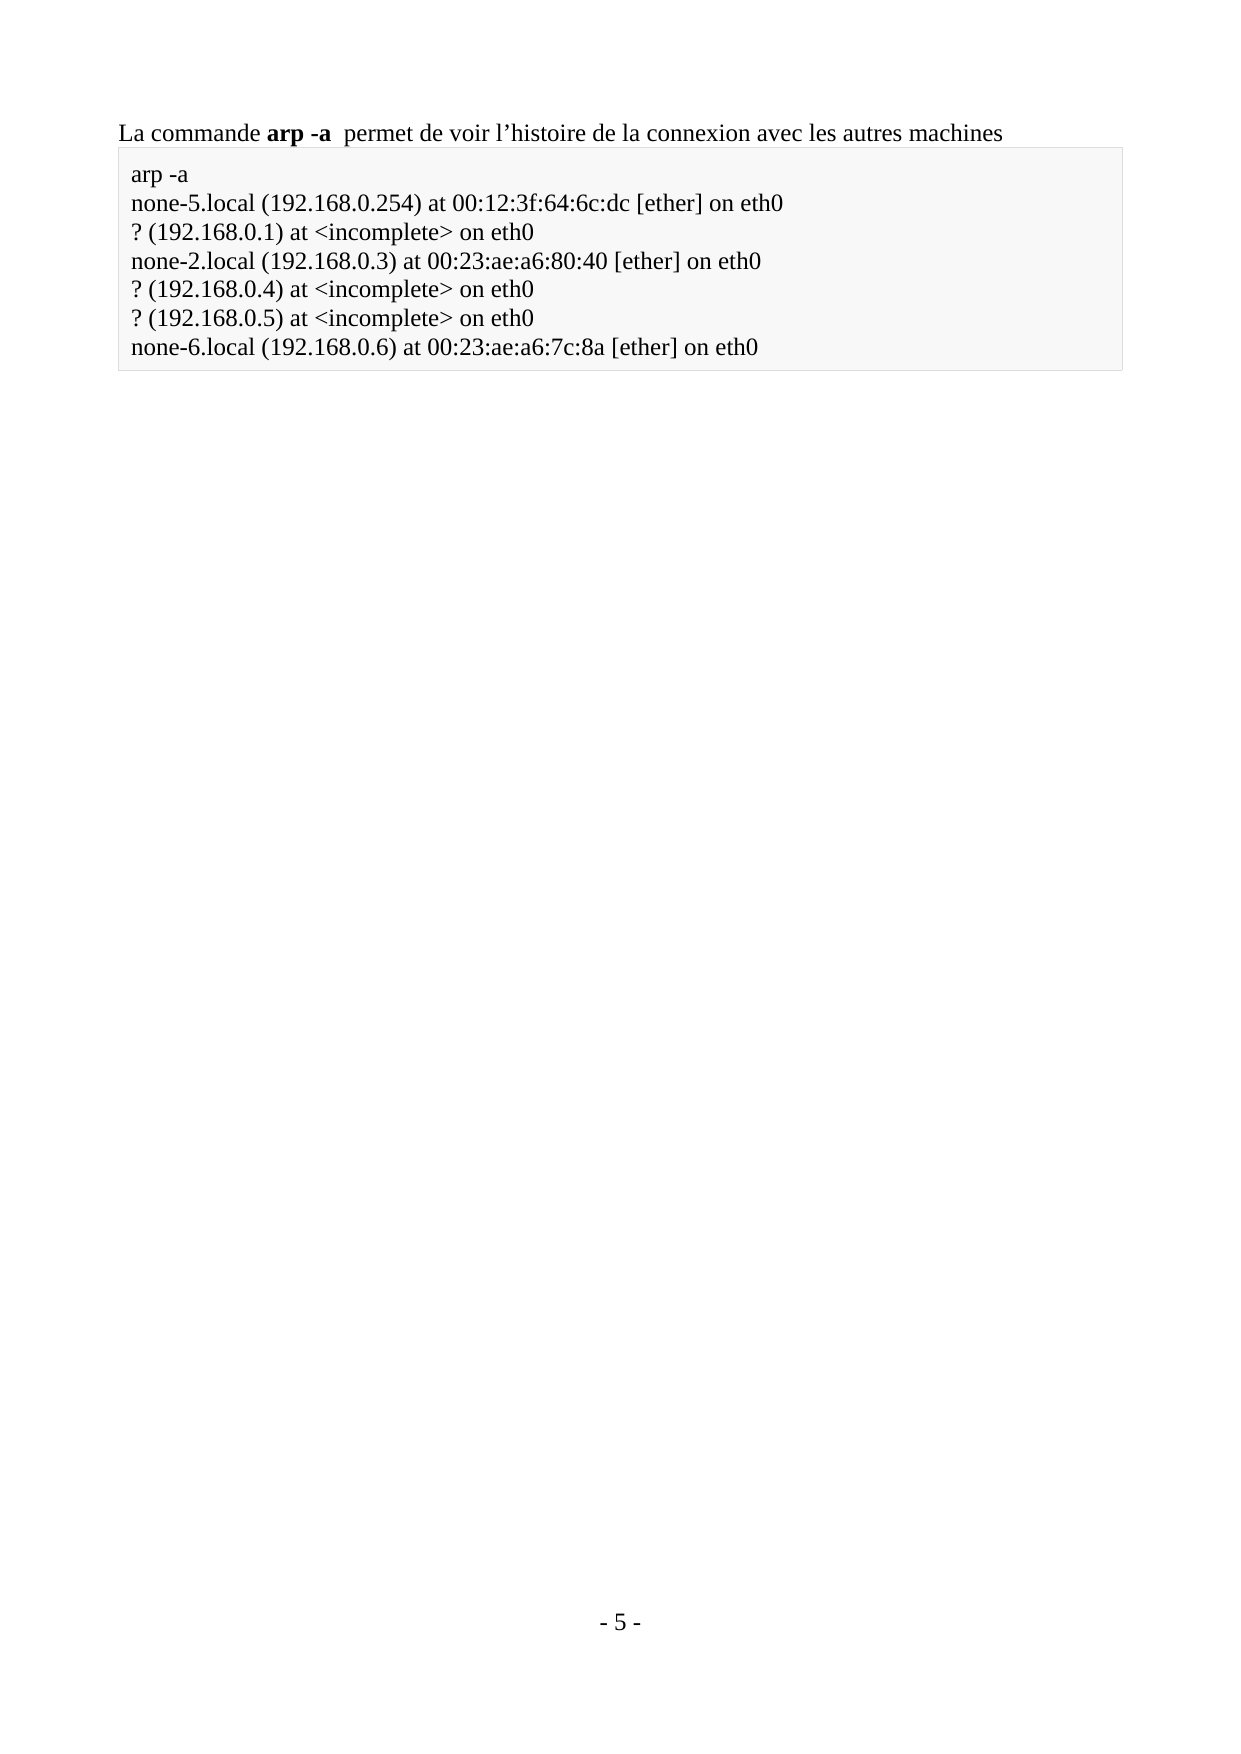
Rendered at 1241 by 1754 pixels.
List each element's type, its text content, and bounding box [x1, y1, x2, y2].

text arp -a none-5.local (192.168.0.254) at 00:12:3f:64:6c:dc [ether] on eth0 [119, 148, 1122, 204]
text La commande arp -a permet de voir l’histoire de la connexion avec les autres machines [118, 118, 1122, 147]
text ? (192.168.0.1) at <incomplete> on eth0 [119, 204, 1122, 233]
text none-2.local (192.168.0.3) at 00:23:ae:a6:80:40 [ether] on eth0 [119, 233, 1122, 262]
text ? (192.168.0.5) at <incomplete> on eth0 [119, 291, 1122, 319]
text ? (192.168.0.4) at <incomplete> on eth0 [119, 262, 1122, 291]
text none-6.local (192.168.0.6) at 00:23:ae:a6:7c:8a [ether] on eth0 [119, 319, 1122, 370]
